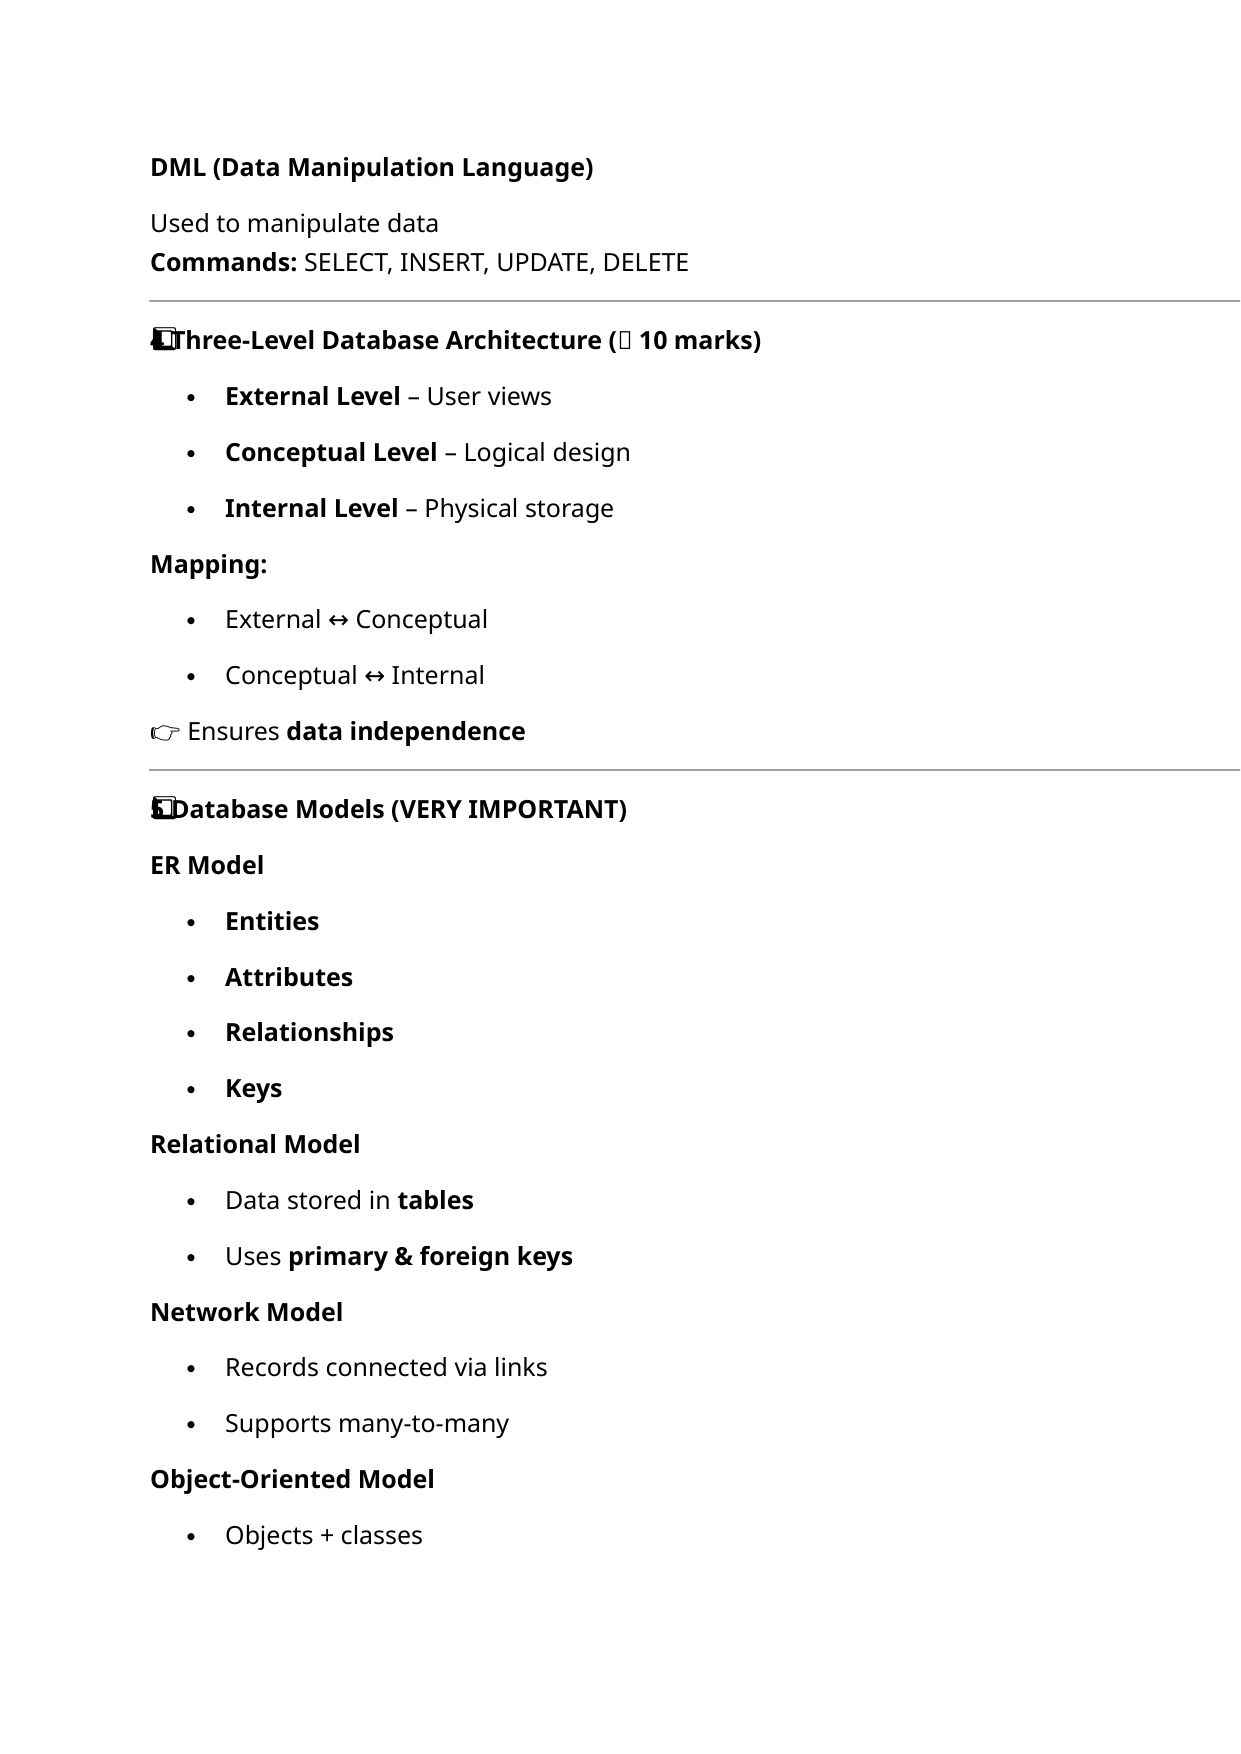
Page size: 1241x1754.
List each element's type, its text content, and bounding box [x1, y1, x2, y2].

list Conceptual Level – Logical design [187, 434, 1090, 469]
text Relational Model [150, 1127, 1090, 1161]
list Uses primary & foreign keys [187, 1238, 1090, 1272]
list Keys [187, 1071, 1090, 1105]
list Records connected via links [187, 1350, 1090, 1384]
list Data stored in tables [187, 1182, 1090, 1217]
list Internal Level – Physical storage [187, 490, 1090, 524]
text DML (Data Manipulation Language) [150, 150, 1090, 184]
text 👉 Ensures data independence [150, 714, 1090, 748]
text 4️⃣ Three-Level Database Architecture (🔥 10 marks) [150, 323, 1090, 357]
text 5️⃣ Database Models (VERY IMPORTANT) [150, 792, 1090, 826]
list Relationships [187, 1015, 1090, 1049]
text Mapping: [150, 546, 1090, 580]
text Object-Oriented Model [150, 1462, 1090, 1496]
list Supports many-to-many [187, 1406, 1090, 1440]
list Entities [187, 903, 1090, 937]
text Used to manipulate data Commands: SELECT, INSERT, UPDATE, DELETE [150, 206, 1090, 279]
list Objects + classes [187, 1517, 1090, 1552]
list Conceptual ↔ Internal [187, 658, 1090, 692]
list External Level – User views [187, 379, 1090, 413]
text Network Model [150, 1294, 1090, 1328]
list External ↔ Conceptual [187, 602, 1090, 636]
list Attributes [187, 959, 1090, 993]
text ER Model [150, 847, 1090, 882]
